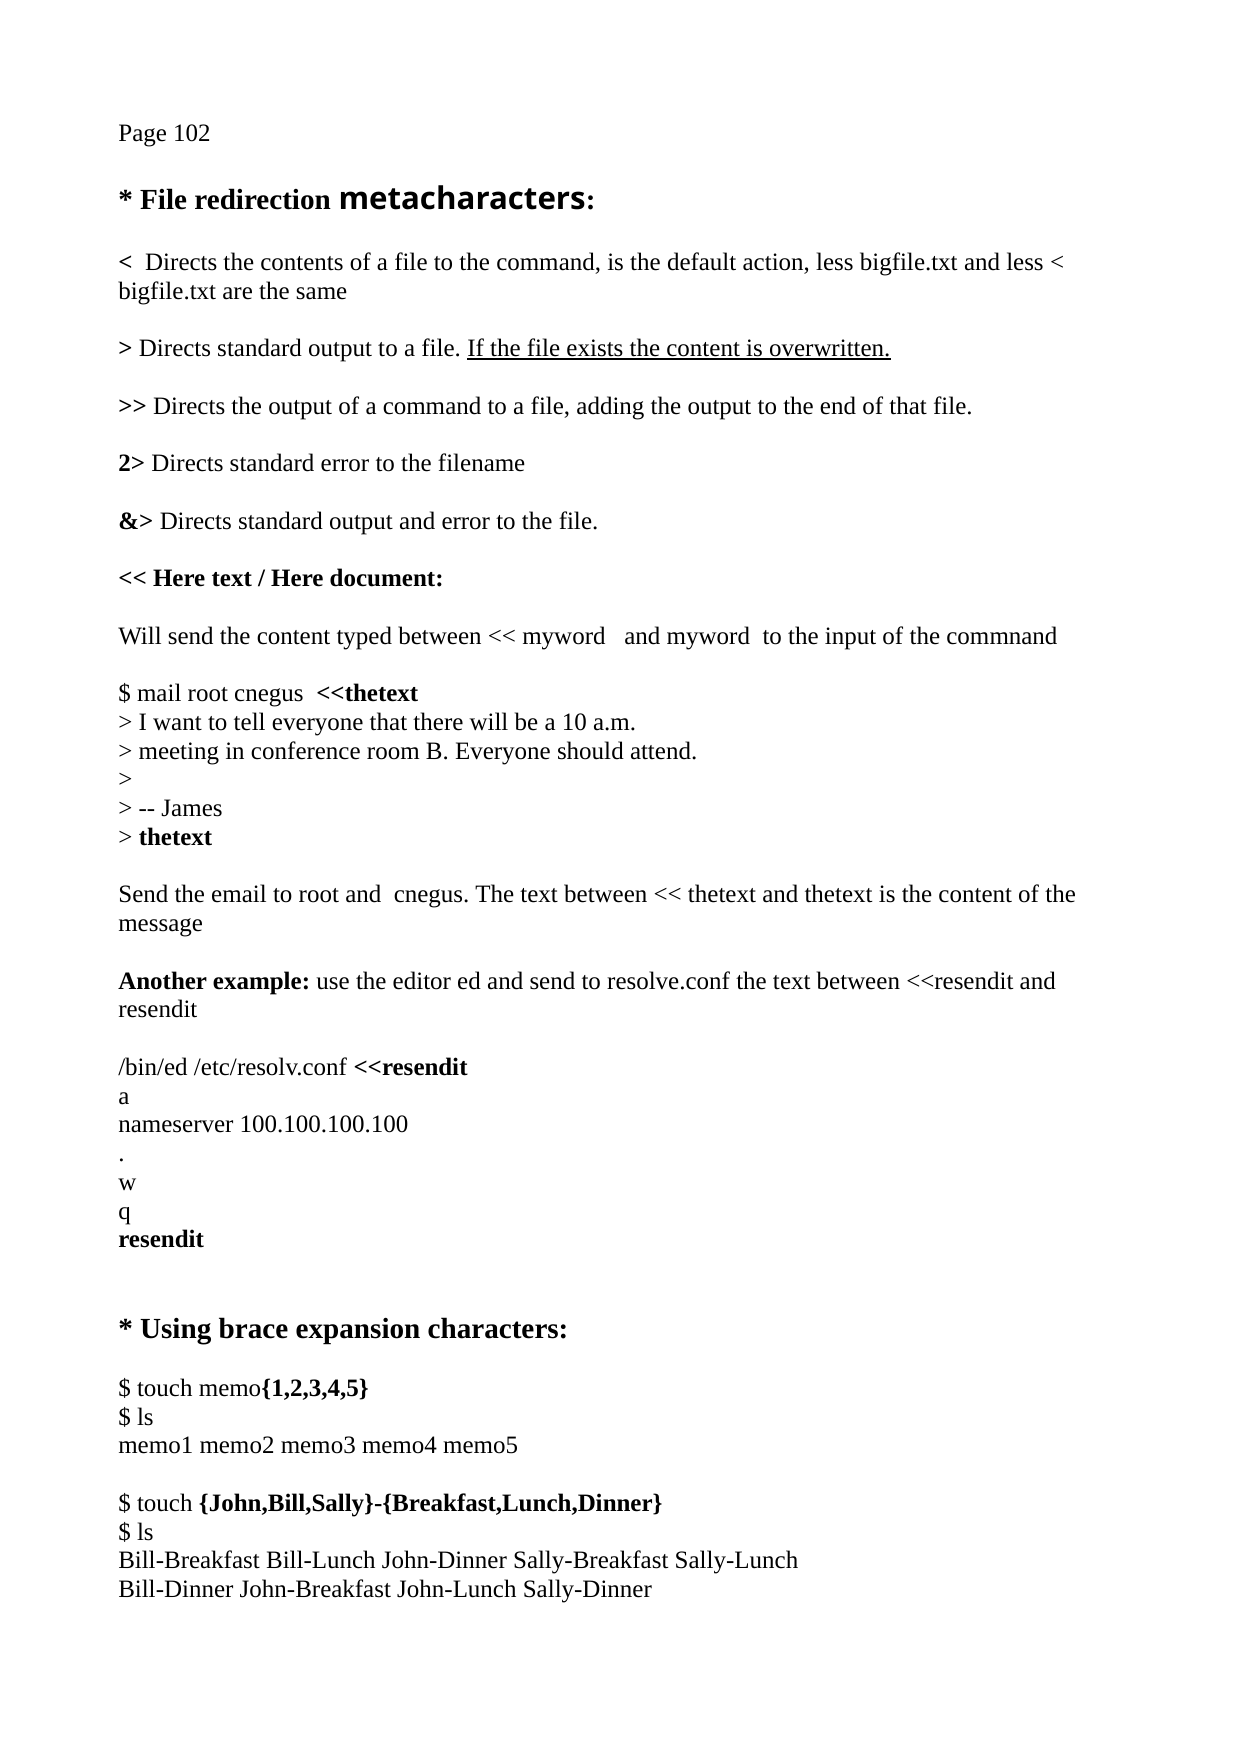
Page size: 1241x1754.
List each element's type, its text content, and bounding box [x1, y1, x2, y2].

text resendit [118, 1224, 1122, 1253]
text q [118, 1196, 1122, 1224]
text . [118, 1138, 1122, 1167]
text w [118, 1167, 1122, 1196]
text nameserver 100.100.100.100 [118, 1109, 1122, 1138]
text $ touch memo{1,2,3,4,5} [118, 1373, 1122, 1402]
text << Here text / Here document: [118, 563, 1122, 592]
text > -- James [118, 793, 1122, 822]
text >> Directs the output of a command to a file, adding the output to the end of that file. [118, 391, 1122, 419]
text Bill-Dinner John-Breakfast John-Lunch Sally-Dinner [118, 1574, 1122, 1603]
text Will send the content typed between << myword and myword to the input of the commnand [118, 621, 1122, 649]
text < Directs the contents of a file to the command, is the default action, less bigfile.txt and less < bigfile.txt are the same [118, 247, 1122, 304]
text > I want to tell everyone that there will be a 10 a.m. [118, 707, 1122, 736]
text a [118, 1081, 1122, 1109]
text > thetext [118, 822, 1122, 851]
text $ touch {John,Bill,Sally}-{Breakfast,Lunch,Dinner} [118, 1488, 1122, 1517]
text Page 102 [118, 118, 1122, 147]
text $ ls [118, 1402, 1122, 1431]
text $ ls [118, 1517, 1122, 1546]
text memo1 memo2 memo3 memo4 memo5 [118, 1431, 1122, 1459]
text > Directs standard output to a file. If the file exists the content is overwritten. [118, 333, 1122, 362]
text > [118, 764, 1122, 793]
text 2> Directs standard error to the filename [118, 448, 1122, 477]
text Another example: use the editor ed and send to resolve.conf the text between <<resendit and resendit [118, 966, 1122, 1023]
text &> Directs standard output and error to the file. [118, 506, 1122, 534]
text Send the email to root and cnegus. The text between << thetext and thetext is the content of the message [118, 879, 1122, 937]
text > meeting in conference room B. Everyone should attend. [118, 736, 1122, 764]
text Bill-Breakfast Bill-Lunch John-Dinner Sally-Breakfast Sally-Lunch [118, 1546, 1122, 1574]
text $ mail root cnegus <<thetext [118, 678, 1122, 707]
text * Using brace expansion characters: [118, 1311, 1122, 1344]
text /bin/ed /etc/resolv.conf <<resendit [118, 1052, 1122, 1081]
text * File redirection metacharacters: [118, 176, 1122, 218]
